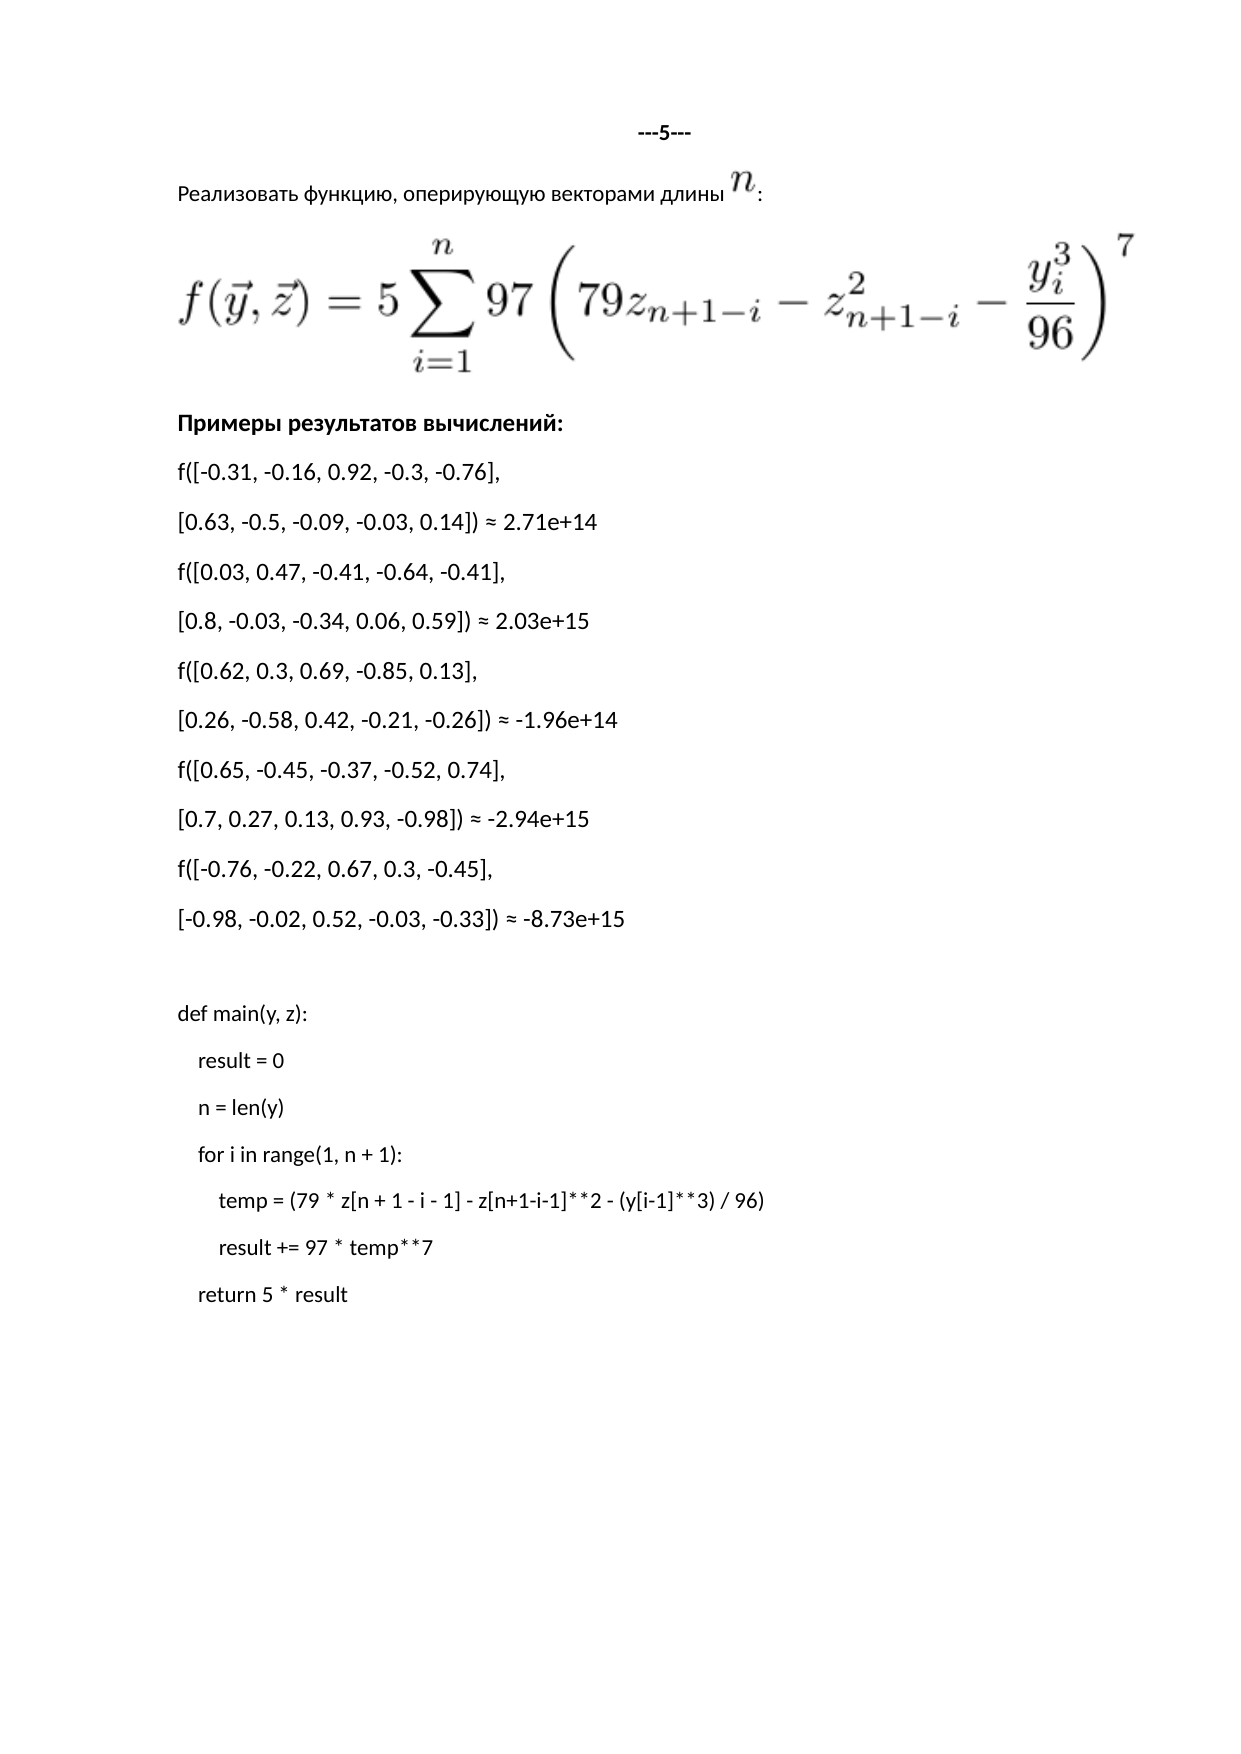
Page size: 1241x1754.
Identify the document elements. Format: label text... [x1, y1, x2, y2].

text return 5 * result [177, 1280, 1152, 1308]
picture [730, 165, 757, 201]
picture [177, 225, 1139, 388]
text temp = (79 * z[n + 1 - i - 1] - z[n+1-i-1]**2 - (y[i-1]**3) / 96) [177, 1187, 1152, 1215]
text def main(y, z): [177, 999, 1152, 1027]
text f([-0.31, -0.16, 0.92, -0.3, -0.76], [177, 456, 1152, 487]
text f([0.65, -0.45, -0.37, -0.52, 0.74], [177, 754, 1152, 784]
text [0.7, 0.27, 0.13, 0.93, -0.98]) ≈ -2.94e+15 [177, 803, 1152, 834]
text for i in range(1, n + 1): [177, 1140, 1152, 1168]
text result = 0 [177, 1046, 1152, 1074]
text f([0.62, 0.3, 0.69, -0.85, 0.13], [177, 655, 1152, 685]
text Примеры результатов вычислений: [177, 407, 1152, 437]
text [0.8, -0.03, -0.34, 0.06, 0.59]) ≈ 2.03e+15 [177, 605, 1152, 636]
text [0.63, -0.5, -0.09, -0.03, 0.14]) ≈ 2.71e+14 [177, 506, 1152, 537]
text Реализовать функцию, оперирующую векторами длины : [177, 165, 1152, 207]
text [-0.98, -0.02, 0.52, -0.03, -0.33]) ≈ -8.73e+15 [177, 903, 1152, 933]
text [0.26, -0.58, 0.42, -0.21, -0.26]) ≈ -1.96e+14 [177, 704, 1152, 735]
text f([0.03, 0.47, -0.41, -0.64, -0.41], [177, 556, 1152, 586]
text result += 97 * temp**7 [177, 1233, 1152, 1262]
text ---5--- [177, 118, 1152, 146]
text f([-0.76, -0.22, 0.67, 0.3, -0.45], [177, 853, 1152, 884]
text n = len(y) [177, 1093, 1152, 1121]
